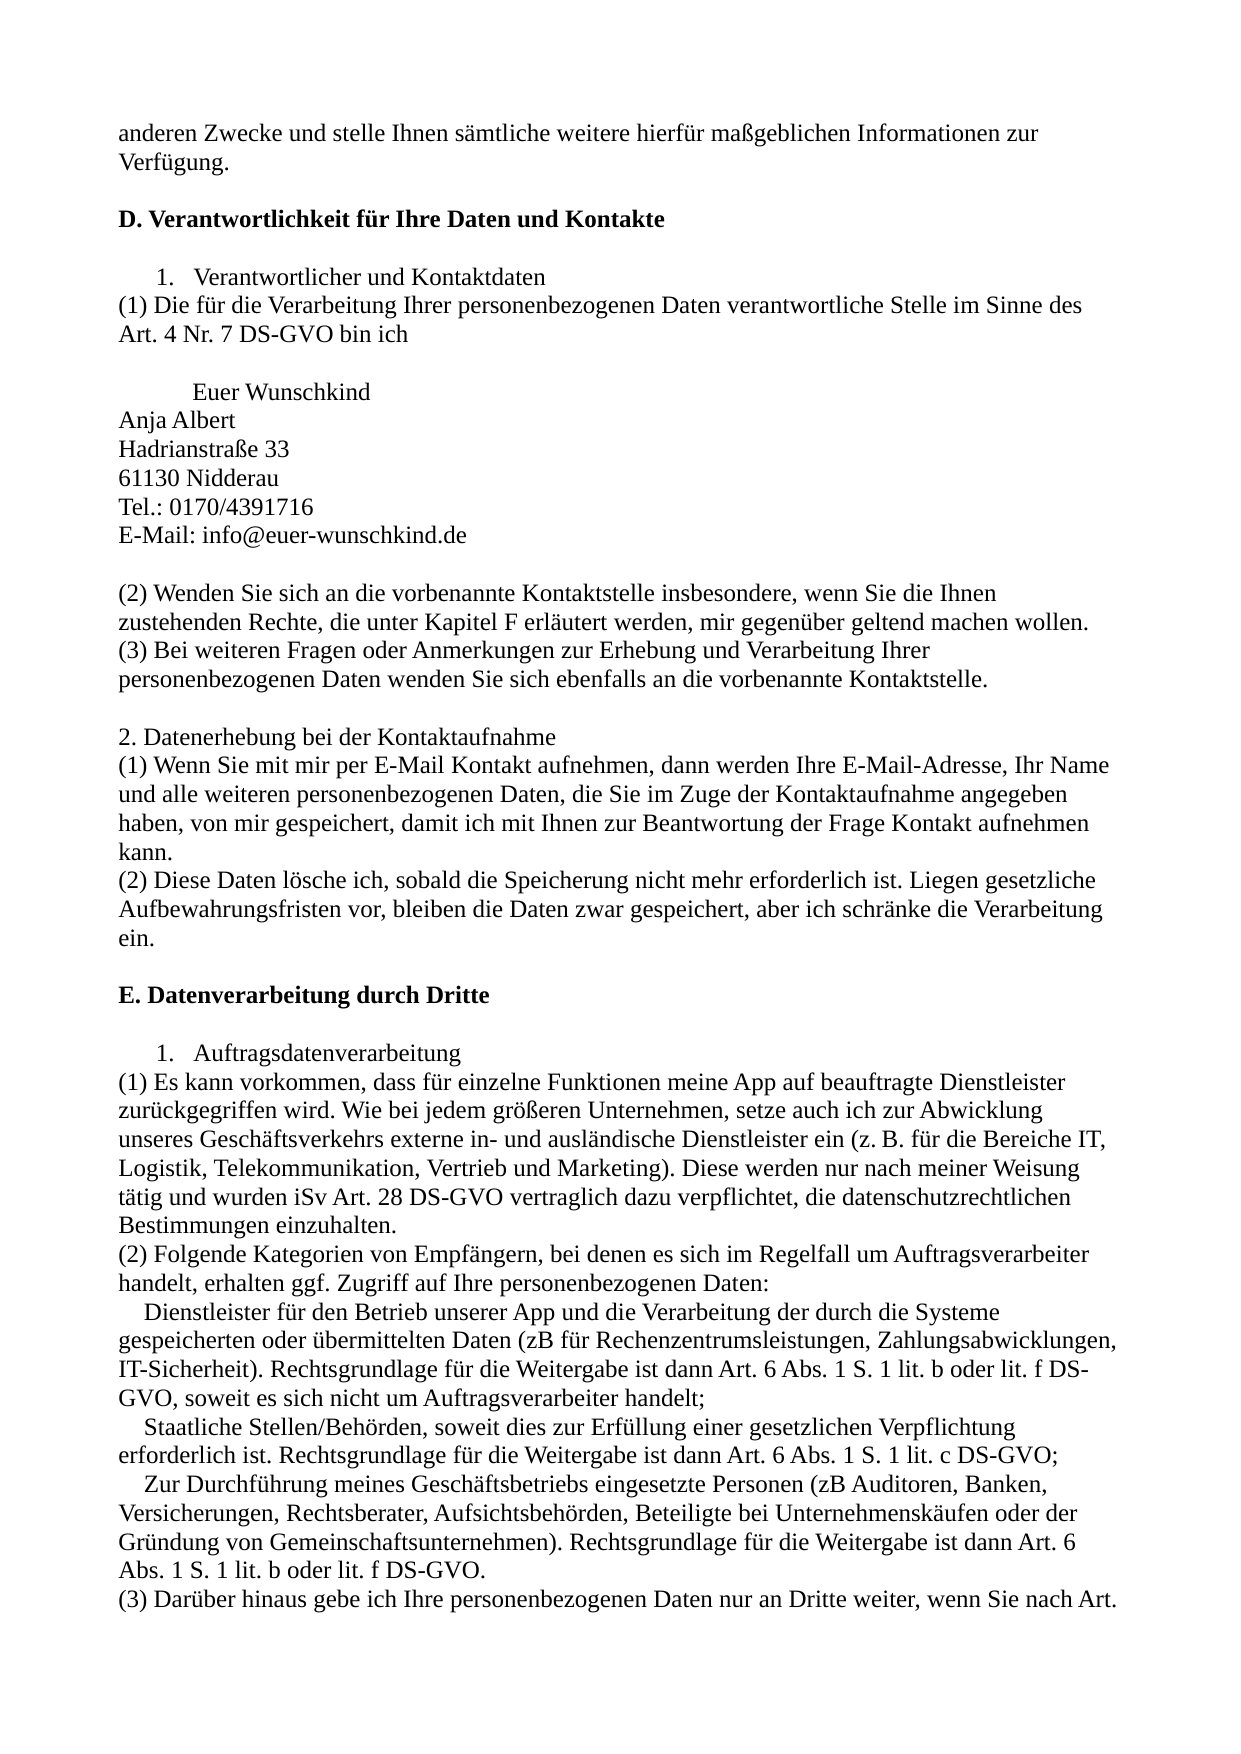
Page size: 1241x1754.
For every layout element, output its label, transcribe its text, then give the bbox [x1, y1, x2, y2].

text (1) Es kann vorkommen, dass für einzelne Funktionen meine App auf beauftragte Dienstleister zurückgegriffen wird. Wie bei jedem größeren Unternehmen, setze auch ich zur Abwicklung unseres Geschäftsverkehrs externe in- und ausländische Dienstleister ein (z. B. für die Bereiche IT, Logistik, Telekommunikation, Vertrieb und Marketing). Diese werden nur nach meiner Weisung tätig und wurden iSv Art. 28 DS-GVO vertraglich dazu verpflichtet, die datenschutzrechtlichen Bestimmungen einzuhalten. [118, 1067, 1122, 1239]
text E-Mail: info@euer-wunschkind.de [118, 521, 1122, 549]
text  Zur Durchführung meines Geschäftsbetriebs eingesetzte Personen (zB Auditoren, Banken, Versicherungen, Rechtsberater, Aufsichtsbehörden, Beteiligte bei Unternehmenskäufen oder der Gründung von Gemeinschaftsunternehmen). Rechtsgrundlage für die Weitergabe ist dann Art. 6 Abs. 1 S. 1 lit. b oder lit. f DS-GVO. [118, 1469, 1122, 1584]
text D. Verantwortlichkeit für Ihre Daten und Kontakte [118, 204, 1122, 233]
text anderen Zwecke und stelle Ihnen sämtliche weitere hierfür maßgeblichen Informationen zur Verfügung. [118, 118, 1122, 176]
text (2) Folgende Kategorien von Empfängern, bei denen es sich im Regelfall um Auftragsverarbeiter handelt, erhalten ggf. Zugriff auf Ihre personenbezogenen Daten: [118, 1239, 1122, 1297]
text 61130 Nidderau [118, 463, 1122, 492]
text (2) Diese Daten lösche ich, sobald die Speicherung nicht mehr erforderlich ist. Liegen gesetzliche Aufbewahrungsfristen vor, bleiben die Daten zwar gespeichert, aber ich schränke die Verarbeitung ein. [118, 866, 1122, 952]
text (3) Darüber hinaus gebe ich Ihre personenbezogenen Daten nur an Dritte weiter, wenn Sie nach Art. [118, 1584, 1122, 1613]
text (1) Die für die Verarbeitung Ihrer personenbezogenen Daten verantwortliche Stelle im Sinne des Art. 4 Nr. 7 DS-GVO bin ich [118, 291, 1122, 348]
list Verantwortlicher und Kontaktdaten [156, 262, 1122, 291]
list Auftragsdatenverarbeitung [156, 1038, 1122, 1067]
text (2) Wenden Sie sich an die vorbenannte Kontaktstelle insbesondere, wenn Sie die Ihnen zustehenden Rechte, die unter Kapitel F erläutert werden, mir gegenüber geltend machen wollen. [118, 578, 1122, 636]
text  Staatliche Stellen/Behörden, soweit dies zur Erfüllung einer gesetzlichen Verpflichtung erforderlich ist. Rechtsgrundlage für die Weitergabe ist dann Art. 6 Abs. 1 S. 1 lit. c DS-GVO; [118, 1412, 1122, 1469]
text Hadrianstraße 33 [118, 434, 1122, 463]
text E. Datenverarbeitung durch Dritte [118, 981, 1122, 1009]
text  Dienstleister für den Betrieb unserer App und die Verarbeitung der durch die Systeme gespeicherten oder übermittelten Daten (zB für Rechenzentrumsleistungen, Zahlungsabwicklungen, IT-Sicherheit). Rechtsgrundlage für die Weitergabe ist dann Art. 6 Abs. 1 S. 1 lit. b oder lit. f DS-GVO, soweit es sich nicht um Auftragsverarbeiter handelt; [118, 1297, 1122, 1412]
text Tel.: 0170/4391716 [118, 492, 1122, 521]
text (1) Wenn Sie mit mir per E-Mail Kontakt aufnehmen, dann werden Ihre E-Mail-Adresse, Ihr Name und alle weiteren personenbezogenen Daten, die Sie im Zuge der Kontaktaufnahme angegeben haben, von mir gespeichert, damit ich mit Ihnen zur Beantwortung der Frage Kontakt aufnehmen kann. [118, 751, 1122, 866]
text (3) Bei weiteren Fragen oder Anmerkungen zur Erhebung und Verarbeitung Ihrer personenbezogenen Daten wenden Sie sich ebenfalls an die vorbenannte Kontaktstelle. [118, 636, 1122, 693]
text Anja Albert [118, 406, 1122, 434]
text Euer Wunschkind [118, 377, 1122, 406]
text 2. Datenerhebung bei der Kontaktaufnahme [118, 722, 1122, 751]
